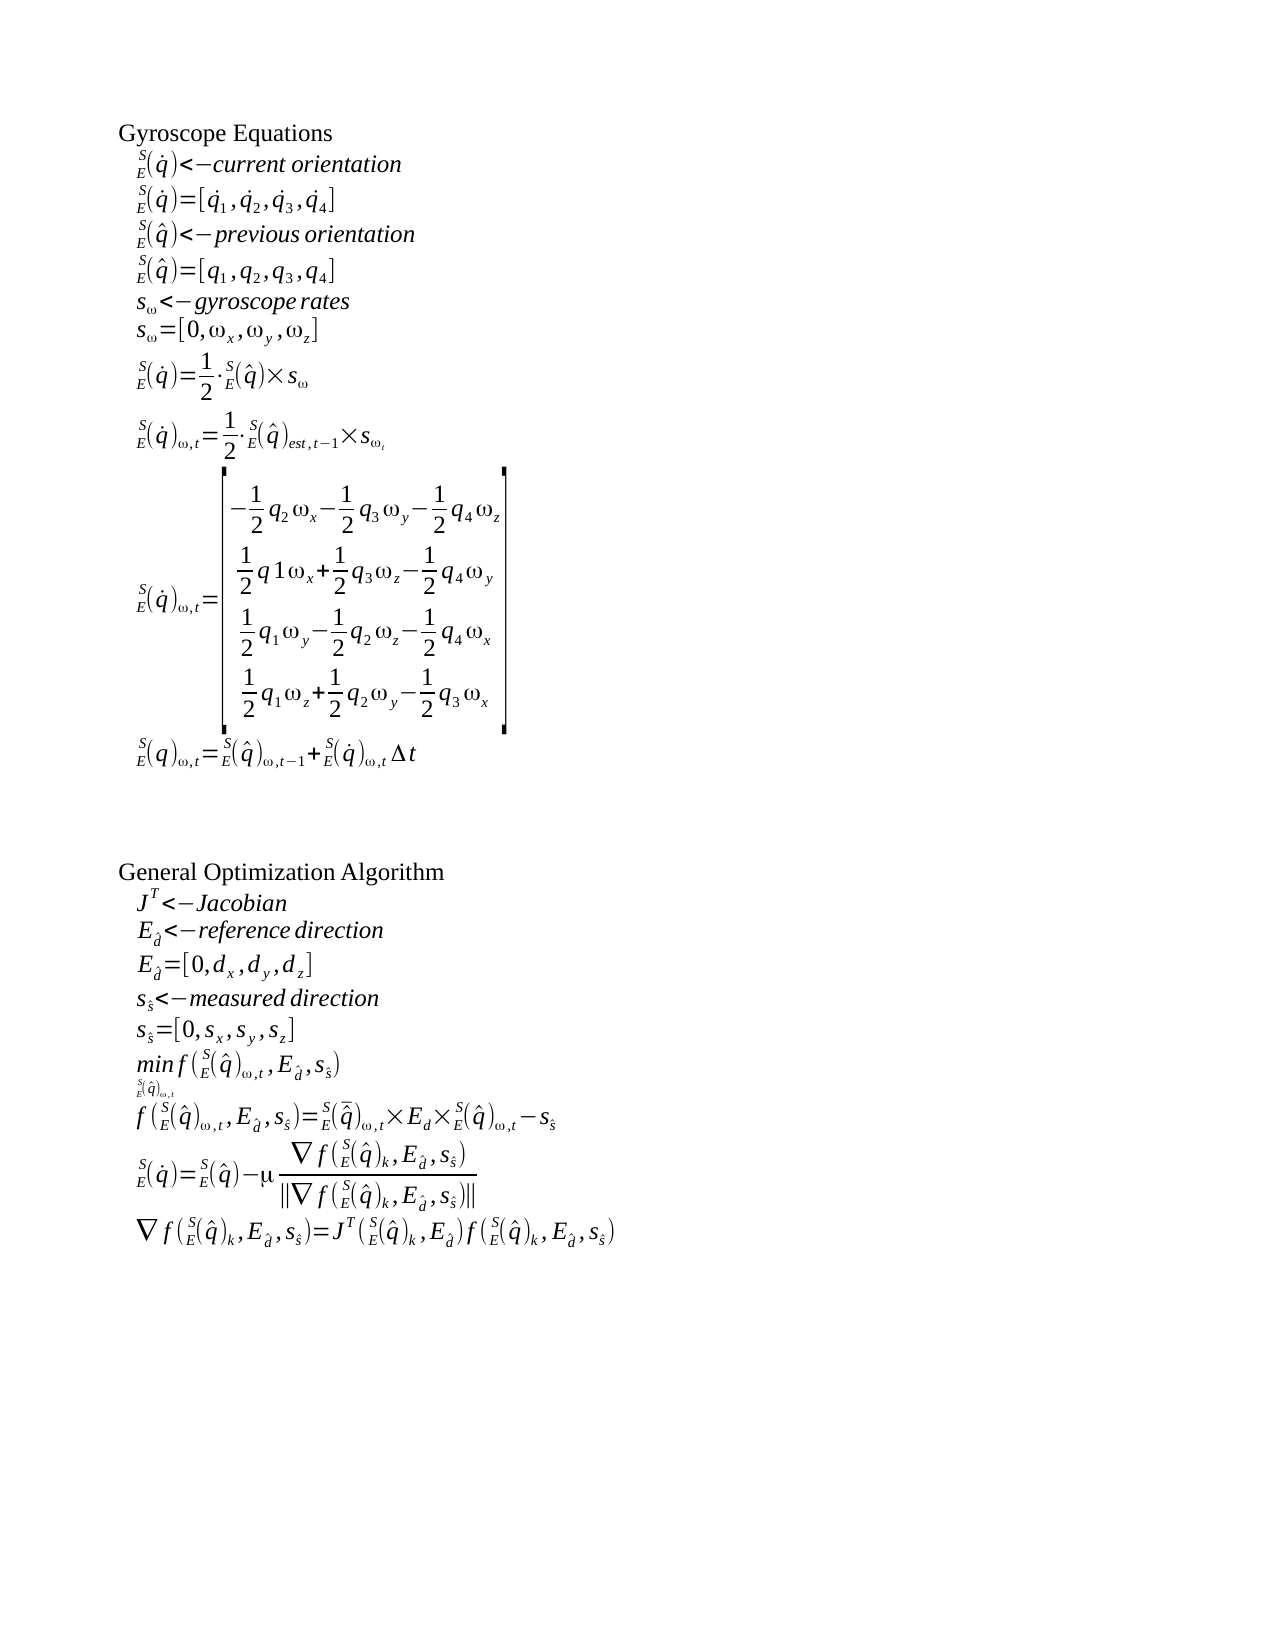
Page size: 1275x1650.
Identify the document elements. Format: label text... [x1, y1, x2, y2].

text General Optimization Algorithm [118, 857, 1157, 885]
text Gyroscope Equations [118, 118, 1157, 147]
